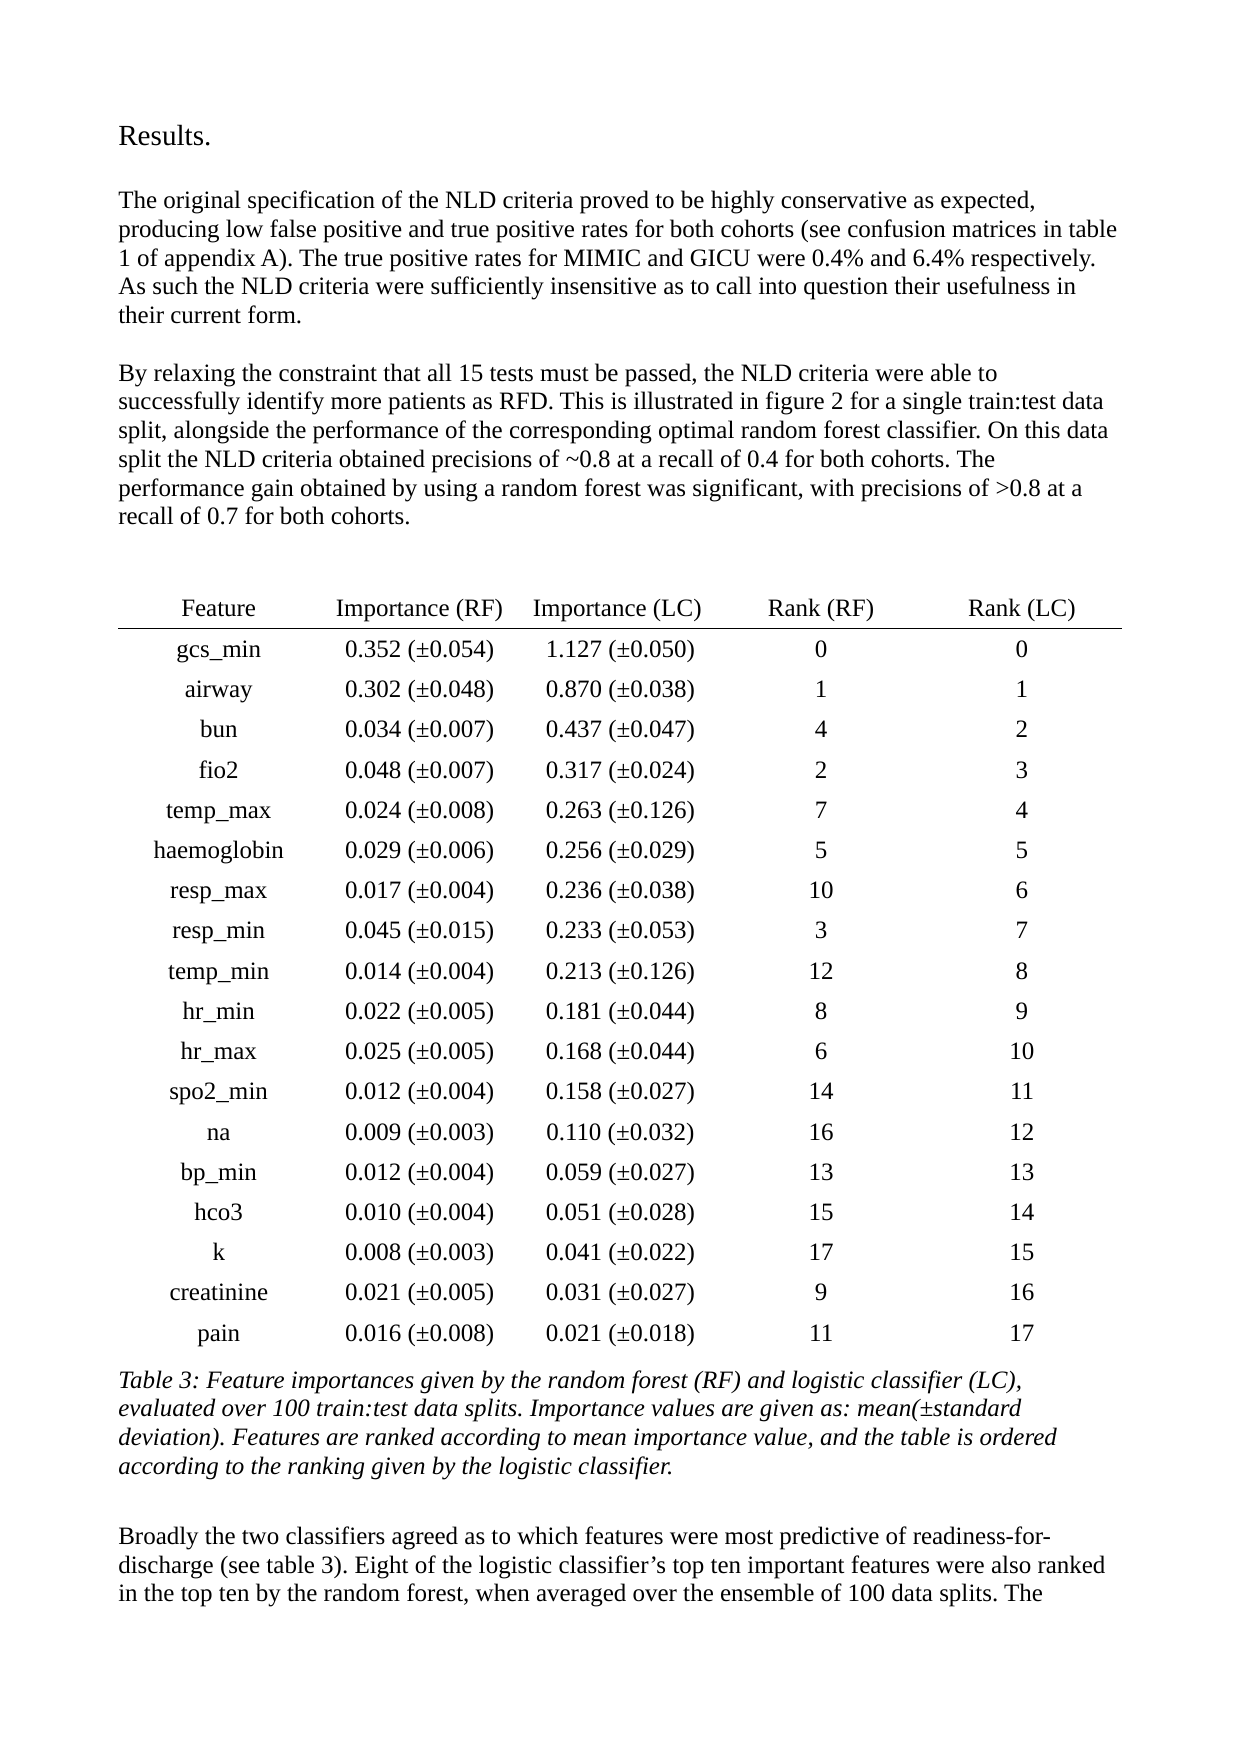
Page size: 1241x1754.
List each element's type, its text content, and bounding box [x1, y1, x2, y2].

table_cell 12 [921, 1111, 1122, 1151]
table_cell 3 [921, 749, 1122, 789]
table_cell bun [118, 709, 319, 749]
table_cell 13 [720, 1151, 921, 1191]
table_cell 0.263 (±0.126) [520, 789, 720, 829]
table_cell 11 [720, 1312, 921, 1352]
table_cell 16 [720, 1111, 921, 1151]
table_cell 15 [720, 1191, 921, 1232]
table_cell 0.025 (±0.005) [319, 1031, 520, 1071]
table_cell 0.017 (±0.004) [319, 870, 520, 910]
table_cell 0.010 (±0.004) [319, 1191, 520, 1232]
table_cell temp_min [118, 950, 319, 990]
table_header Rank (RF) [720, 588, 921, 628]
table_cell 14 [720, 1071, 921, 1111]
table_cell 17 [921, 1312, 1122, 1352]
table_cell 0.437 (±0.047) [520, 709, 720, 749]
table_cell 8 [720, 990, 921, 1031]
table_cell 0.021 (±0.005) [319, 1272, 520, 1312]
table_cell 0.029 (±0.006) [319, 830, 520, 870]
table_cell 15 [921, 1232, 1122, 1272]
table_cell 0.181 (±0.044) [520, 990, 720, 1031]
table_cell 0.012 (±0.004) [319, 1071, 520, 1111]
table_cell 0.302 (±0.048) [319, 669, 520, 709]
text The original specification of the NLD criteria proved to be highly conservative as expected, producing low false positive and true positive rates for both cohorts (see confusion matrices in table 1 of appendix A). The true positive rates for MIMIC and GICU were 0.4% and 6.4% respectively. As such the NLD criteria were sufficiently insensitive as to call into question their usefulness in their current form. [118, 185, 1122, 329]
table_cell 5 [720, 830, 921, 870]
table_cell 0.352 (±0.054) [319, 629, 520, 669]
table_cell 0.021 (±0.018) [520, 1312, 720, 1352]
table_cell 0.317 (±0.024) [520, 749, 720, 789]
table_cell 1 [720, 669, 921, 709]
table_cell 6 [921, 870, 1122, 910]
table_cell 7 [720, 789, 921, 829]
table_cell 0.256 (±0.029) [520, 830, 720, 870]
table_cell 3 [720, 910, 921, 950]
table_cell resp_min [118, 910, 319, 950]
table_cell creatinine [118, 1272, 319, 1312]
table_cell 8 [921, 950, 1122, 990]
table_cell 2 [720, 749, 921, 789]
table_cell 0.870 (±0.038) [520, 669, 720, 709]
table_cell 10 [720, 870, 921, 910]
table_cell hr_min [118, 990, 319, 1031]
text Broadly the two classifiers agreed as to which features were most predictive of readiness-for-discharge (see table 3). Eight of the logistic classifier’s top ten important features were also ranked in the top ten by the random forest, when averaged over the ensemble of 100 data splits. The [118, 1521, 1122, 1607]
table_cell resp_max [118, 870, 319, 910]
table_cell pain [118, 1312, 319, 1352]
table_cell 6 [720, 1031, 921, 1071]
table_cell 9 [720, 1272, 921, 1312]
table_cell 0.051 (±0.028) [520, 1191, 720, 1232]
table_cell fio2 [118, 749, 319, 789]
table_cell 0 [921, 629, 1122, 669]
table_cell 0.213 (±0.126) [520, 950, 720, 990]
table_cell spo2_min [118, 1071, 319, 1111]
table_cell 0.014 (±0.004) [319, 950, 520, 990]
table_cell 0.158 (±0.027) [520, 1071, 720, 1111]
table_cell 0.168 (±0.044) [520, 1031, 720, 1071]
table_cell haemoglobin [118, 830, 319, 870]
table_cell 1 [921, 669, 1122, 709]
table_cell 5 [921, 830, 1122, 870]
table_cell gcs_min [118, 629, 319, 669]
table_cell 0.031 (±0.027) [520, 1272, 720, 1312]
table_cell 16 [921, 1272, 1122, 1312]
text By relaxing the constraint that all 15 tests must be passed, the NLD criteria were able to successfully identify more patients as RFD. This is illustrated in figure 2 for a single train:test data split, alongside the performance of the corresponding optimal random forest classifier. On this data split the NLD criteria obtained precisions of ~0.8 at a recall of 0.4 for both cohorts. The performance gain obtained by using a random forest was significant, with precisions of >0.8 at a recall of 0.7 for both cohorts. [118, 358, 1122, 530]
table_cell airway [118, 669, 319, 709]
table_header Importance (RF) [319, 588, 520, 628]
table_header Rank (LC) [921, 588, 1122, 628]
table_cell 9 [921, 990, 1122, 1031]
table_cell 0.012 (±0.004) [319, 1151, 520, 1191]
table_header Feature [118, 588, 319, 628]
table_cell 14 [921, 1191, 1122, 1232]
table_header Importance (LC) [520, 588, 720, 628]
table_cell 0 [720, 629, 921, 669]
table_cell 0.048 (±0.007) [319, 749, 520, 789]
table_cell 0.236 (±0.038) [520, 870, 720, 910]
table_cell 12 [720, 950, 921, 990]
table_cell 0.041 (±0.022) [520, 1232, 720, 1272]
table_cell hr_max [118, 1031, 319, 1071]
table_cell 13 [921, 1151, 1122, 1191]
table_cell 17 [720, 1232, 921, 1272]
text Table 3: Feature importances given by the random forest (RF) and logistic classifier (LC), evaluated over 100 train:test data splits. Importance values are given as: mean(±standard deviation). Features are ranked according to mean importance value, and the table is ordered according to the ranking given by the logistic classifier. [118, 1365, 1122, 1480]
table_cell bp_min [118, 1151, 319, 1191]
table_cell k [118, 1232, 319, 1272]
table_cell 7 [921, 910, 1122, 950]
table_cell 11 [921, 1071, 1122, 1111]
table_cell 0.045 (±0.015) [319, 910, 520, 950]
table_cell 0.008 (±0.003) [319, 1232, 520, 1272]
table_cell na [118, 1111, 319, 1151]
table_cell 0.059 (±0.027) [520, 1151, 720, 1191]
text Results. [118, 118, 1122, 152]
table_cell 0.110 (±0.032) [520, 1111, 720, 1151]
table_cell 0.016 (±0.008) [319, 1312, 520, 1352]
table_cell 10 [921, 1031, 1122, 1071]
table_cell 4 [720, 709, 921, 749]
table_cell hco3 [118, 1191, 319, 1232]
table_cell 0.009 (±0.003) [319, 1111, 520, 1151]
table_cell 0.233 (±0.053) [520, 910, 720, 950]
table_cell 0.034 (±0.007) [319, 709, 520, 749]
table_cell 4 [921, 789, 1122, 829]
table_cell temp_max [118, 789, 319, 829]
table_cell 0.022 (±0.005) [319, 990, 520, 1031]
table_cell 0.024 (±0.008) [319, 789, 520, 829]
table_cell 1.127 (±0.050) [520, 629, 720, 669]
table_cell 2 [921, 709, 1122, 749]
